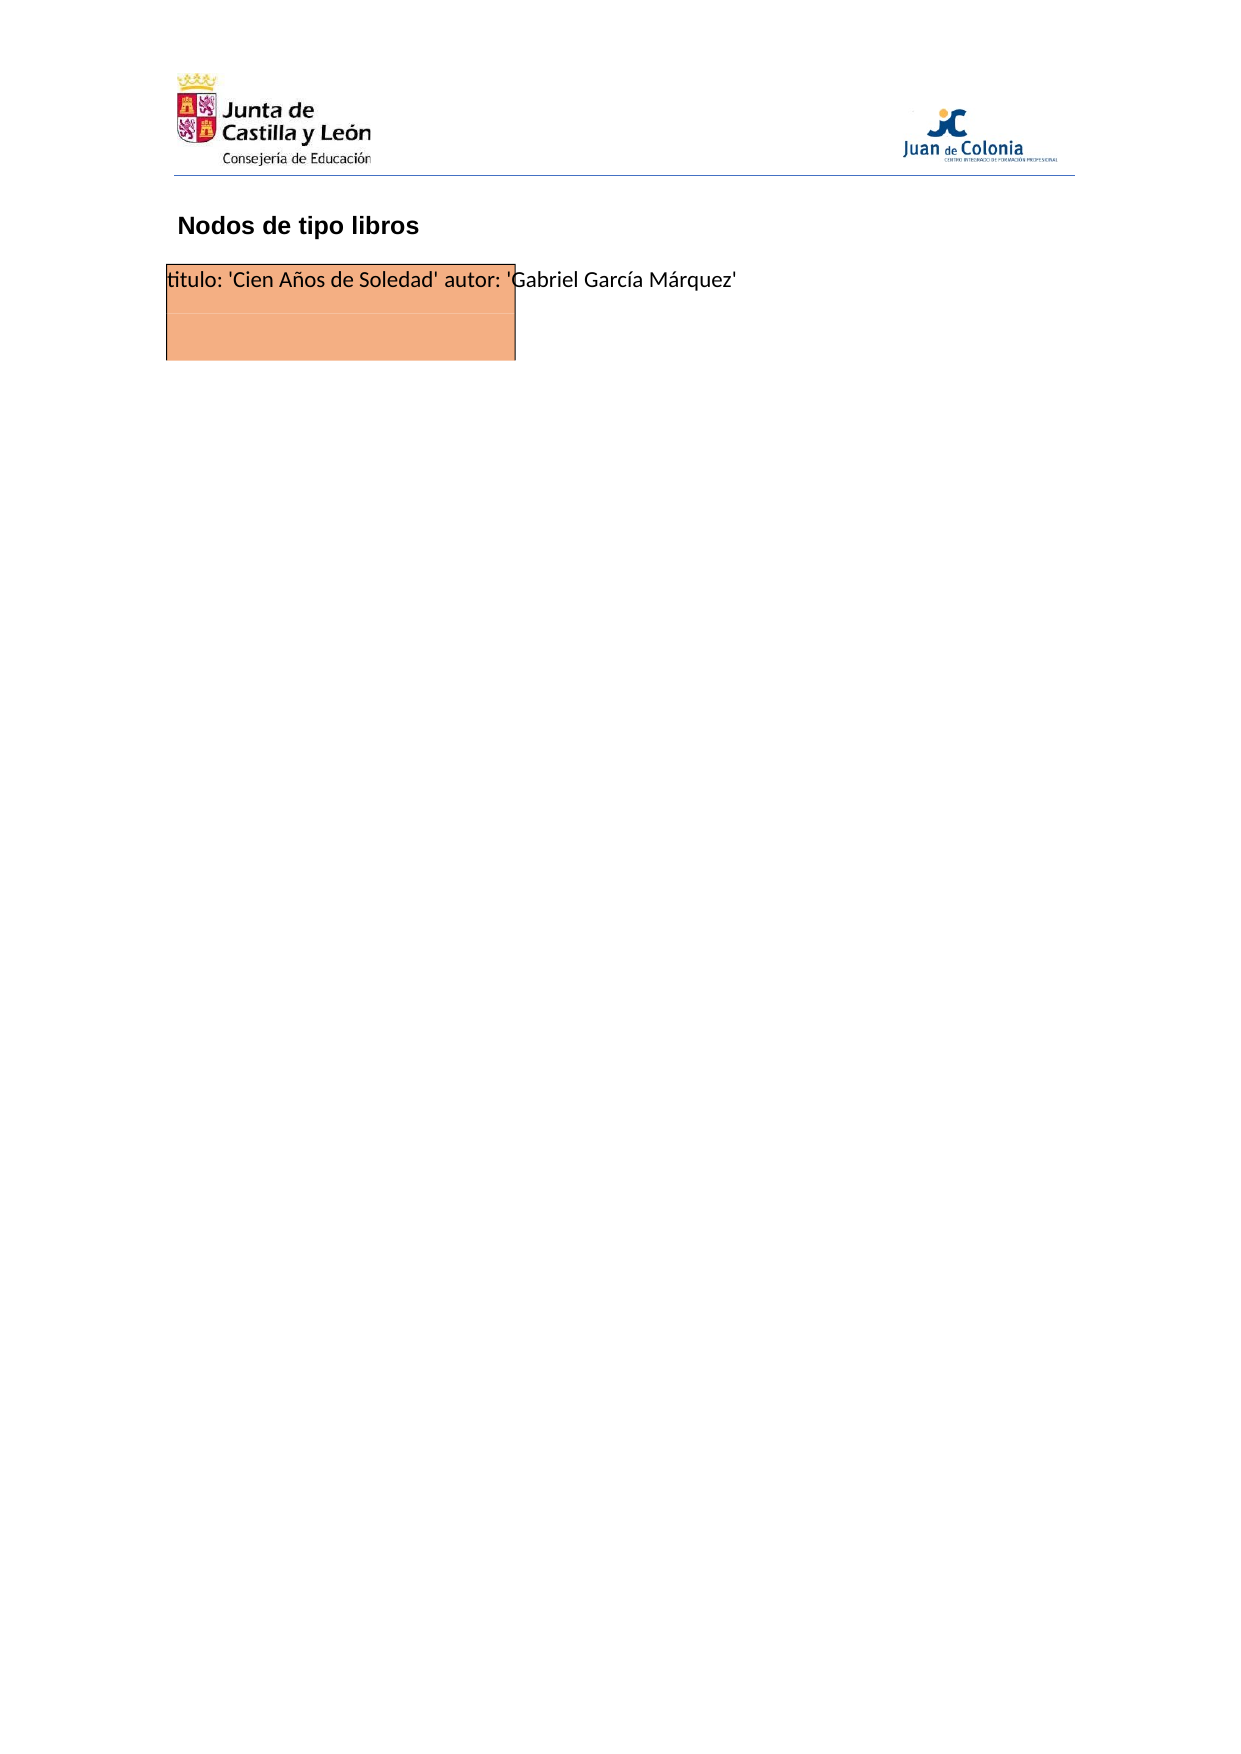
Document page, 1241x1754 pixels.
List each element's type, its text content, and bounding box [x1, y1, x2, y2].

text Nodos de tipo libros [177, 211, 1076, 240]
picture [177, 73, 371, 166]
picture [902, 108, 1058, 162]
